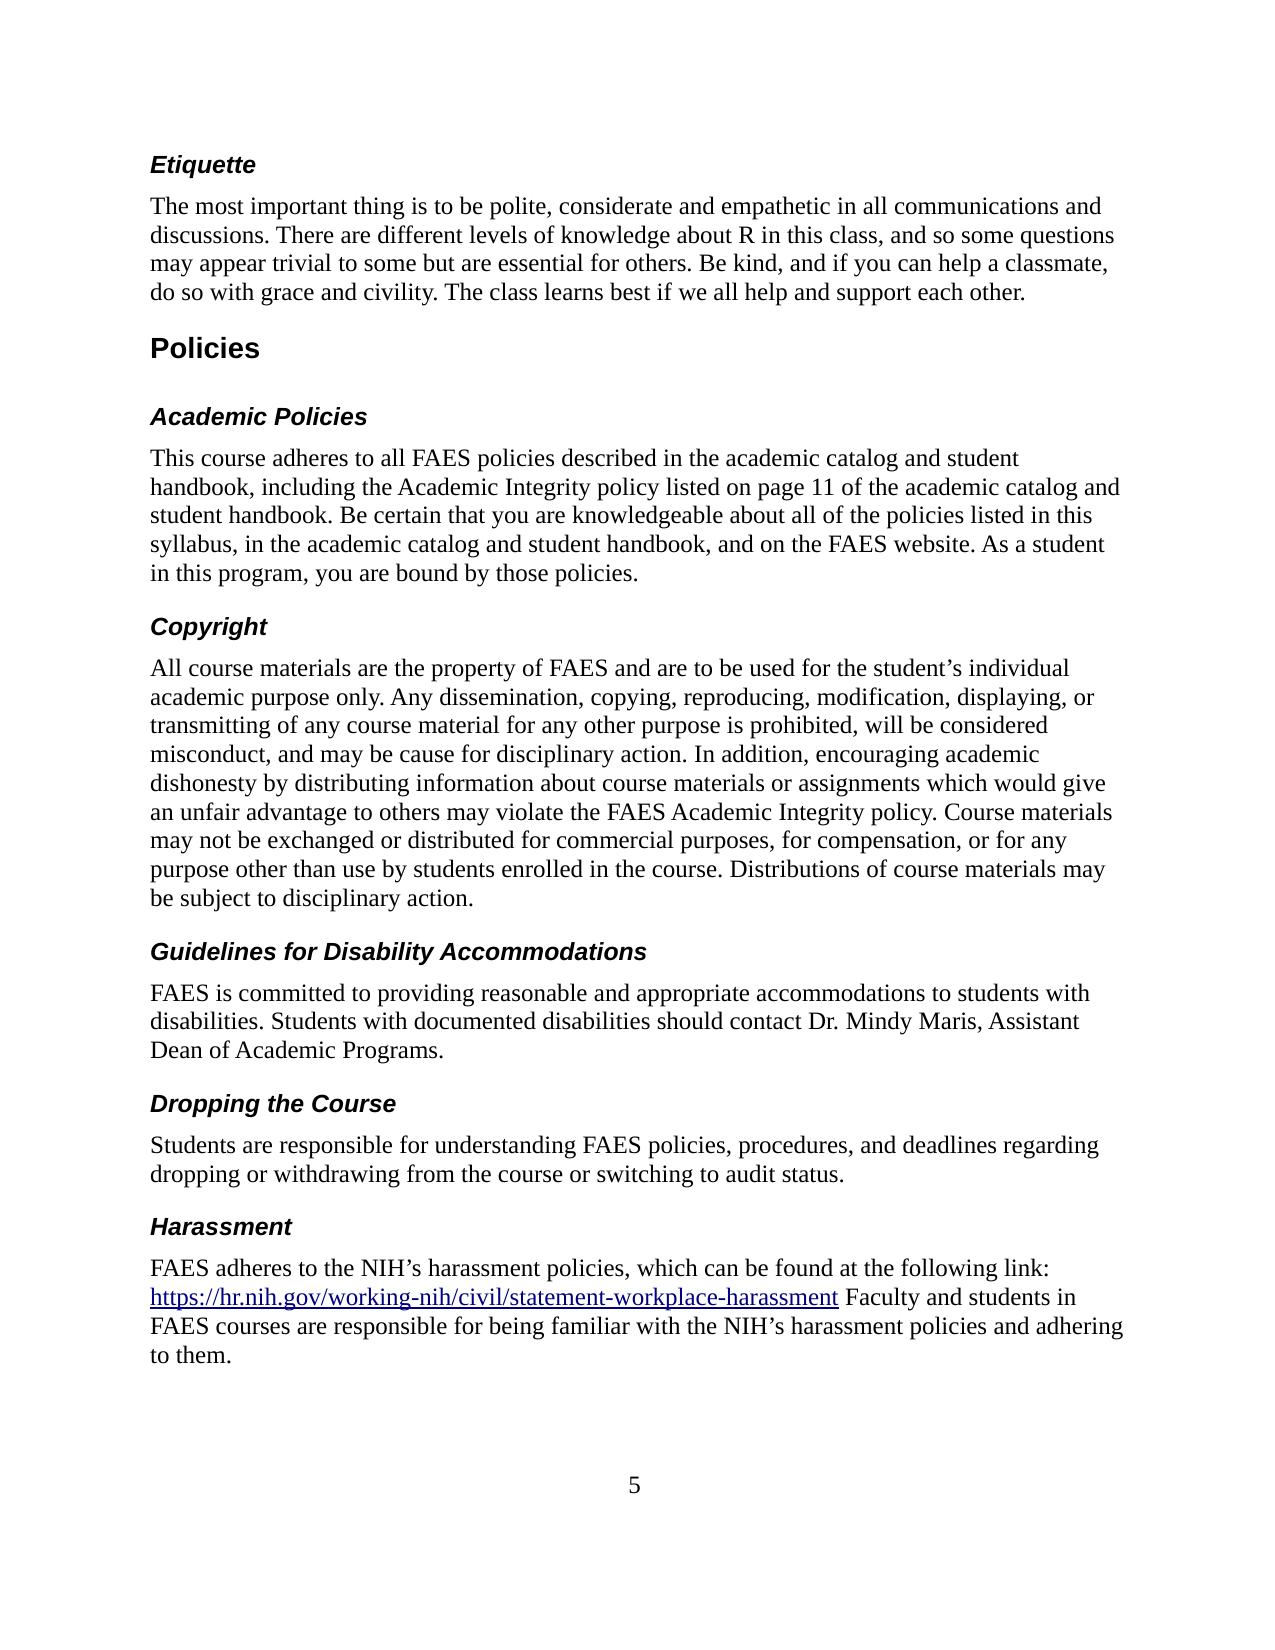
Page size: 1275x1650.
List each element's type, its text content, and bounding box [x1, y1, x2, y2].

subtitle Harassment [150, 1212, 1125, 1241]
text All course materials are the property of FAES and are to be used for the student’s individual academic purpose only. Any dissemination, copying, reproducing, modification, displaying, or transmitting of any course material for any other purpose is prohibited, will be considered misconduct, and may be cause for disciplinary action. In addition, encouraging academic dishonesty by distributing information about course materials or assignments which would give an unfair advantage to others may violate the FAES Academic Integrity policy. Course materials may not be exchanged or distributed for commercial purposes, for compensation, or for any purpose other than use by students enrolled in the course. Distributions of course materials may be subject to disciplinary action. [150, 653, 1125, 912]
subtitle Etiquette [150, 150, 1125, 178]
text This course adheres to all FAES policies described in the academic catalog and student handbook, including the Academic Integrity policy listed on page 11 of the academic catalog and student handbook. Be certain that you are knowledgeable about all of the policies listed in this syllabus, in the academic catalog and student handbook, and on the FAES website. As a student in this program, you are bound by those policies. [150, 443, 1125, 587]
text The most important thing is to be polite, considerate and empathetic in all communications and discussions. There are different levels of knowledge about R in this class, and so some questions may appear trivial to some but are essential for others. Be kind, and if you can help a classmate, do so with grace and civility. The class learns best if we all help and support each other. [150, 191, 1125, 306]
subtitle Policies [150, 331, 1125, 364]
subtitle Guidelines for Disability Accommodations [150, 937, 1125, 965]
text Students are responsible for understanding FAES policies, procedures, and deadlines regarding dropping or withdrawing from the course or switching to audit status. [150, 1130, 1125, 1187]
text FAES is committed to providing reasonable and appropriate accommodations to students with disabilities. Students with documented disabilities should contact Dr. Mindy Maris, Assistant Dean of Academic Programs. [150, 978, 1125, 1064]
subtitle Academic Policies [150, 402, 1125, 431]
subtitle Dropping the Course [150, 1089, 1125, 1117]
subtitle Copyright [150, 612, 1125, 640]
text FAES adheres to the NIH’s harassment policies, which can be found at the following link: https://hr.nih.gov/working-nih/civil/statement-workplace-harassment Faculty and students in FAES courses are responsible for being familiar with the NIH’s harassment policies and adhering to them. [150, 1253, 1125, 1368]
